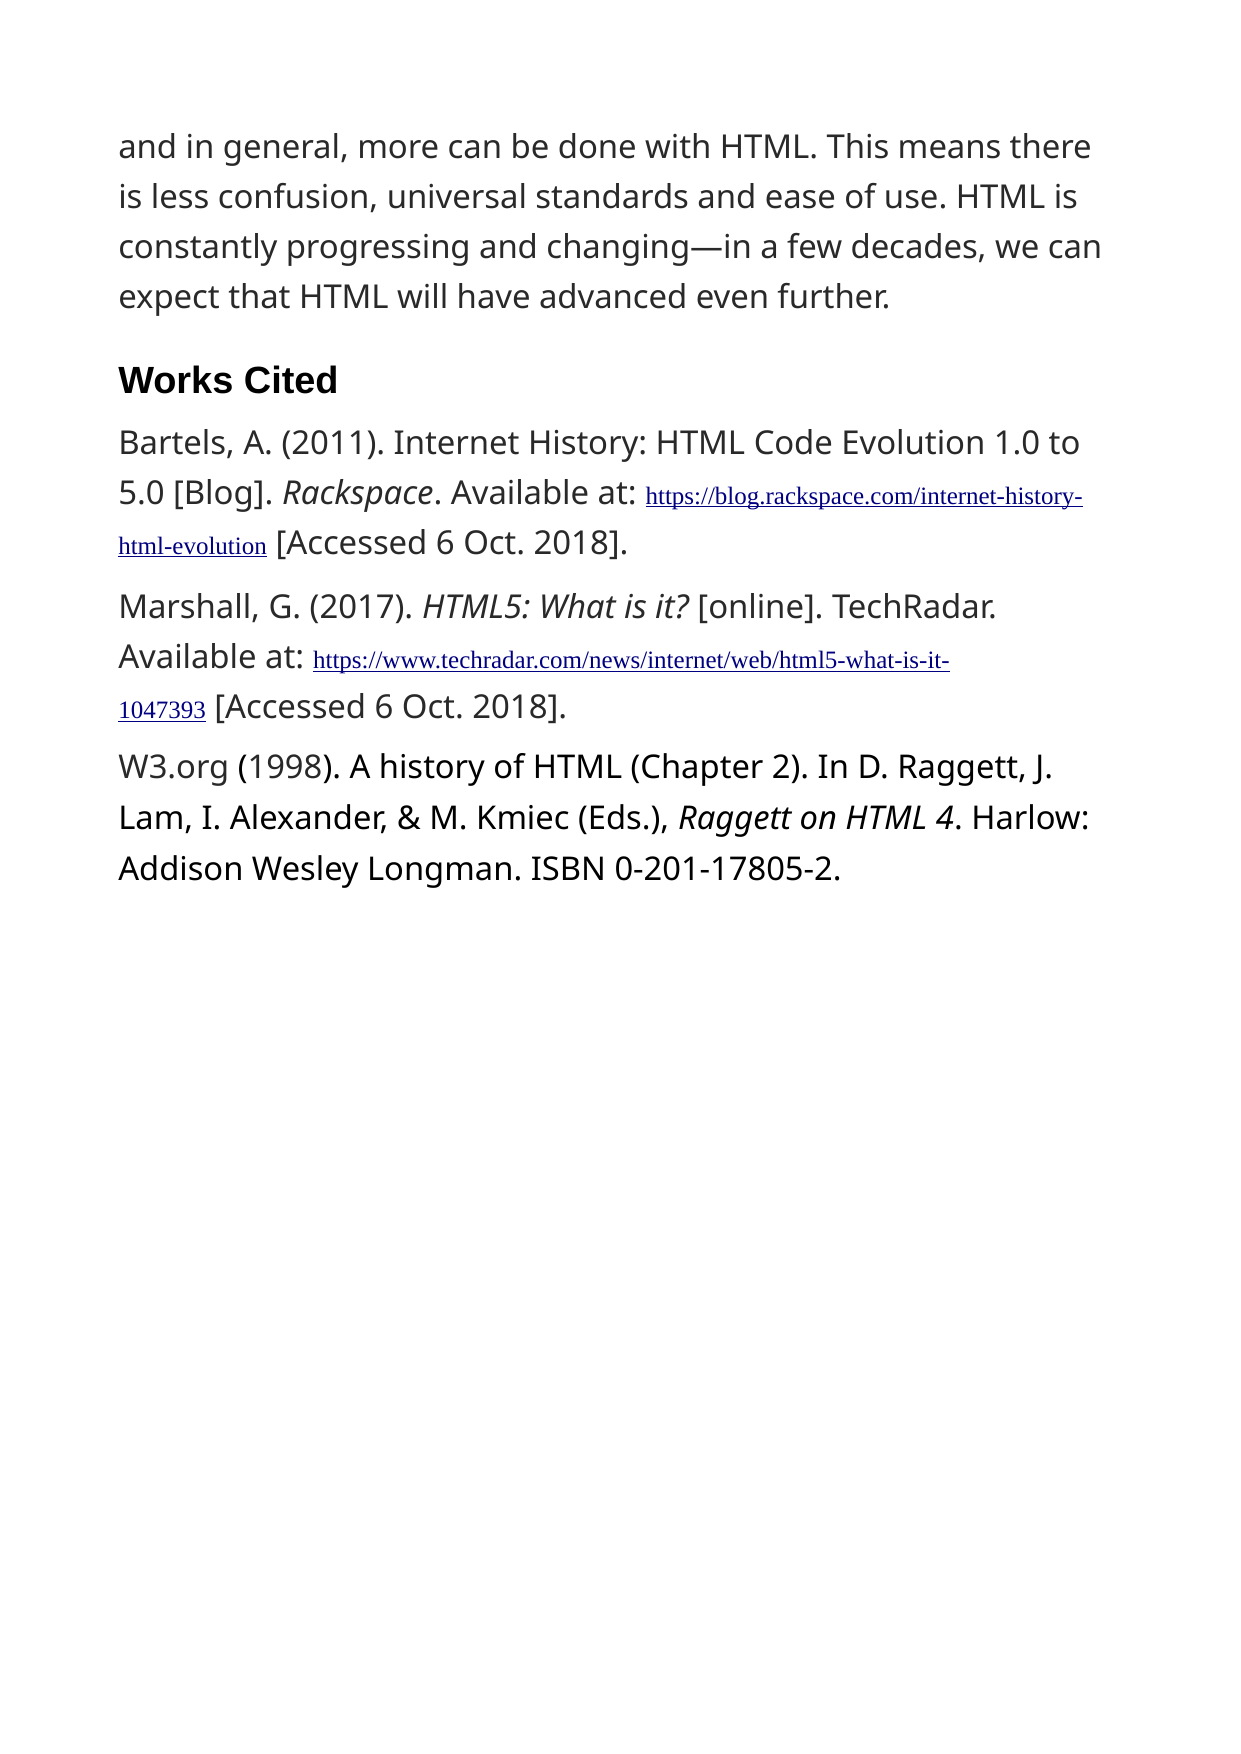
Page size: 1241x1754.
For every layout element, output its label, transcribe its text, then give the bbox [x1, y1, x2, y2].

subtitle Works Cited [118, 358, 1122, 401]
text Bartels, A. (2011). Internet History: HTML Code Evolution 1.0 to 5.0 [Blog]. Rackspace. Available at: https://blog.rackspace.com/internet-history-html-evolution [Accessed 6 Oct. 2018]. [118, 414, 1122, 564]
text W3.org (1998). A history of HTML (Chapter 2). In D. Raggett, J. Lam, I. Alexander, & M. Kmiec (Eds.), Raggett on HTML 4. Harlow: Addison Wesley Longman. ISBN 0-201-17805-2. [118, 743, 1122, 890]
text Marshall, G. (2017). HTML5: What is it? [online]. TechRadar. Available at: https://www.techradar.com/news/internet/web/html5-what-is-it-1047393 [Accessed 6 Oct. 2018]. [118, 578, 1122, 728]
text and in general, more can be done with HTML. This means there is less confusion, universal standards and ease of use. HTML is constantly progressing and changing—in a few decades, we can expect that HTML will have advanced even further. [118, 118, 1122, 318]
